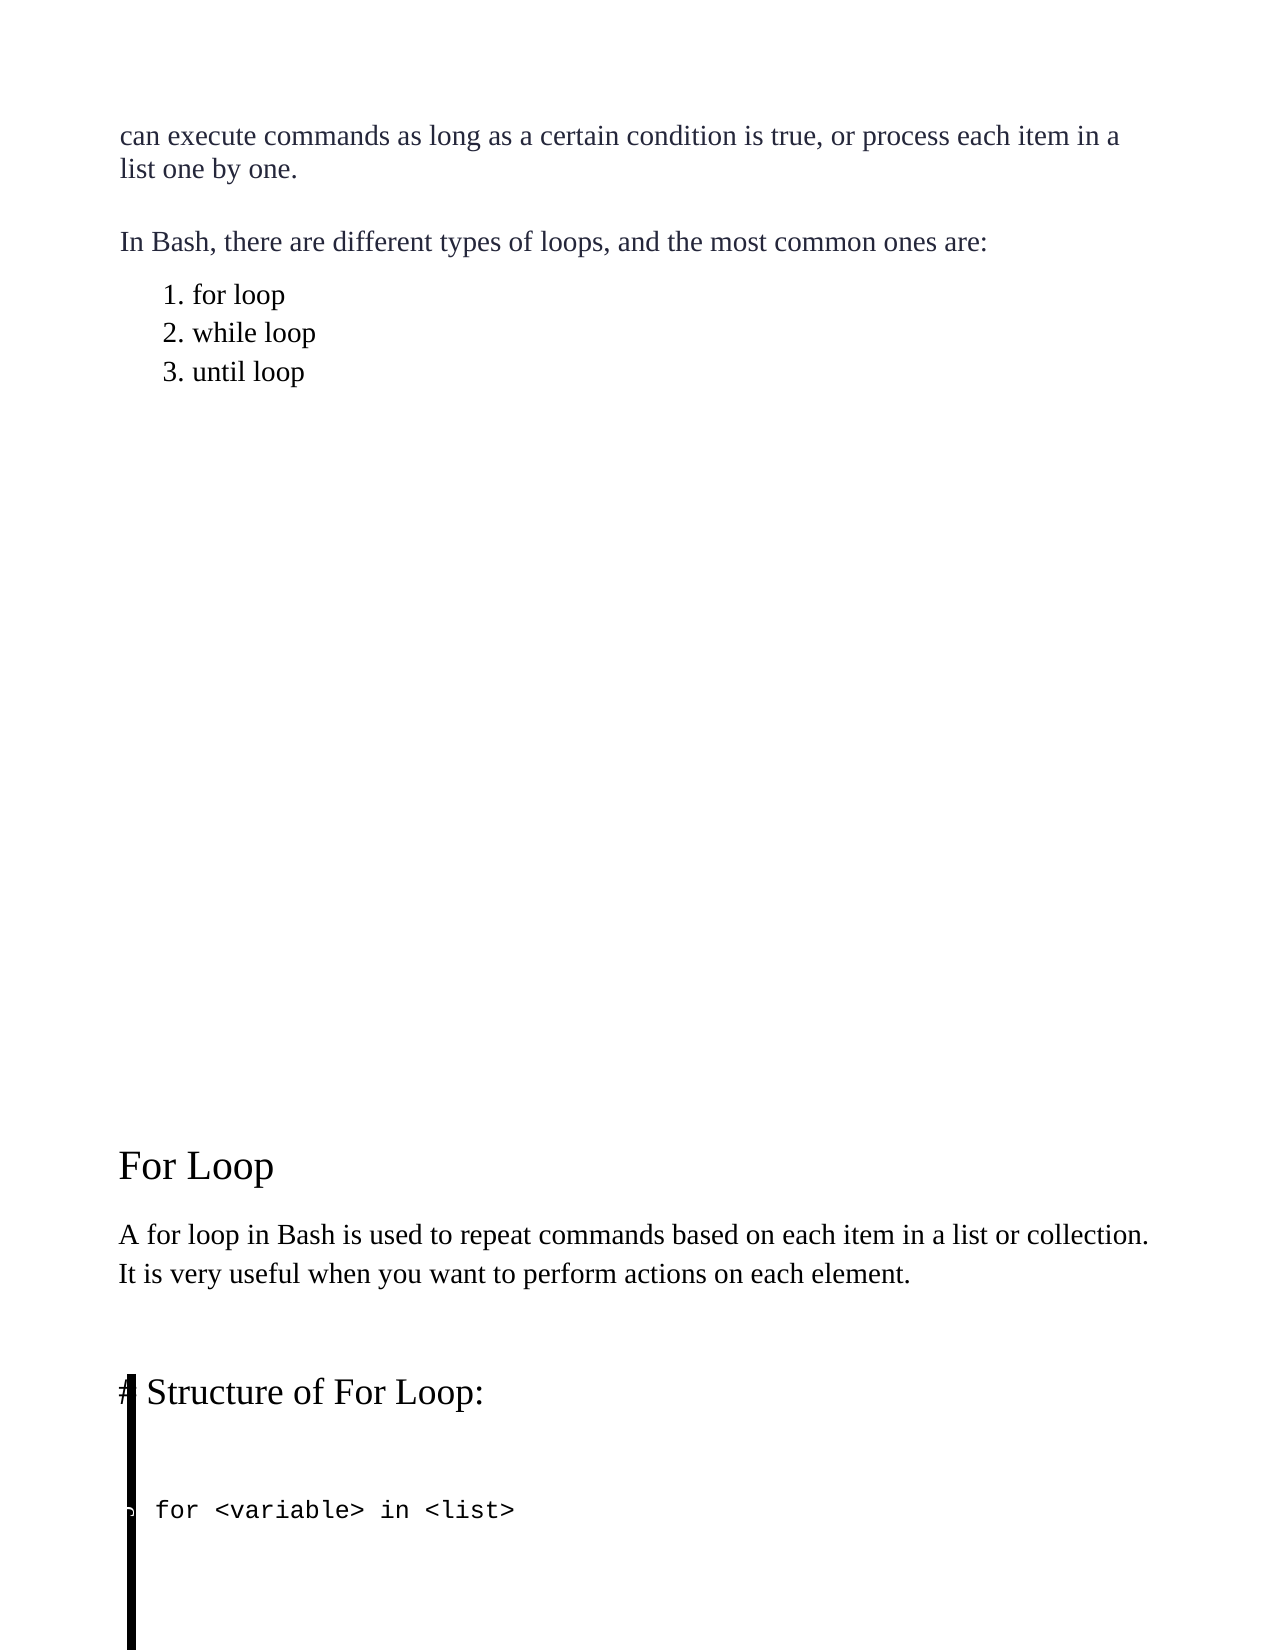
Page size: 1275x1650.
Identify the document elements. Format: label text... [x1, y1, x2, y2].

text A for loop in Bash is used to repeat commands based on each item in a list or collection. It is very useful when you want to perform actions on each element. [118, 1217, 1157, 1289]
text can execute commands as long as a certain condition is true, or process each item in a list one by one. [118, 118, 1157, 185]
list for loop [162, 277, 1157, 310]
text for <variable> in <list> [136, 1491, 1157, 1526]
list until loop [162, 354, 1157, 387]
subtitle # Structure of For Loop: [118, 1369, 1157, 1412]
list while loop [162, 315, 1157, 349]
text In Bash, there are different types of loops, and the most common ones are: [118, 185, 1157, 257]
text For Loop [118, 1141, 1157, 1188]
